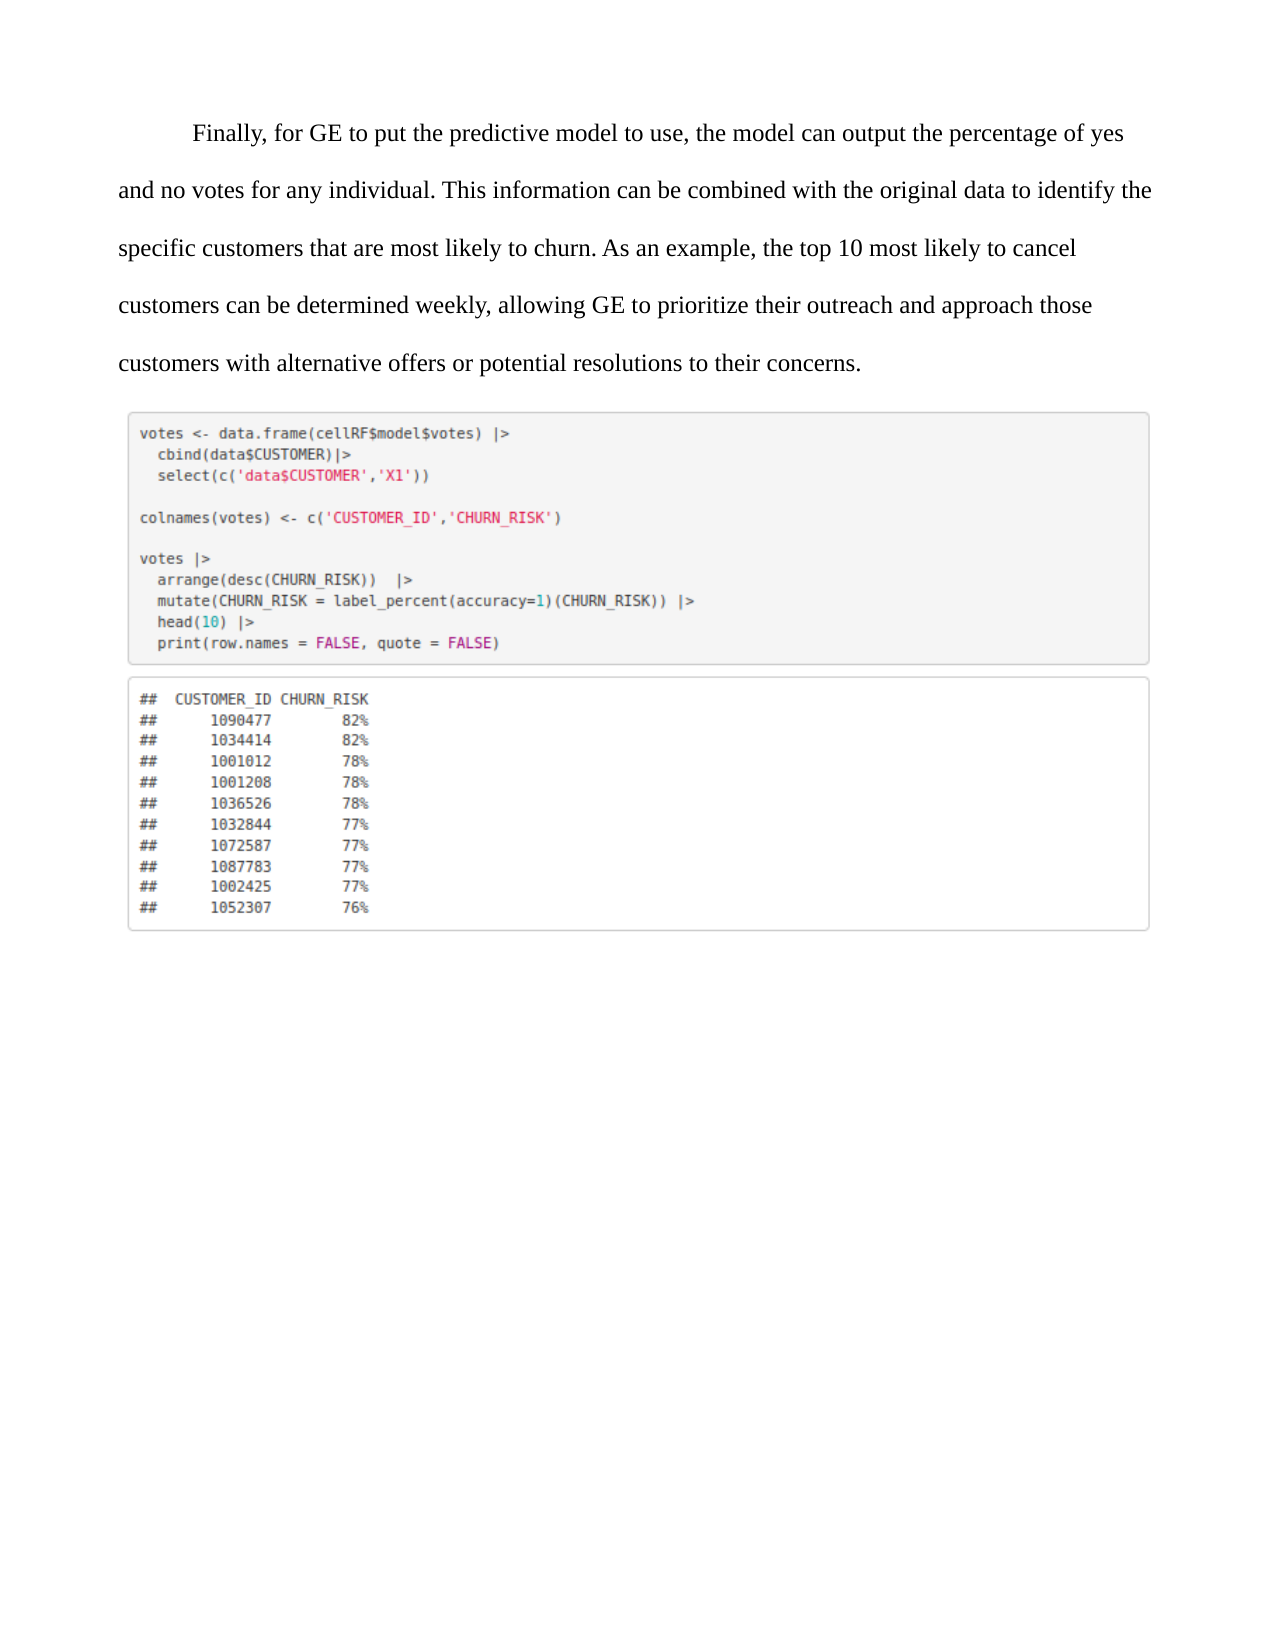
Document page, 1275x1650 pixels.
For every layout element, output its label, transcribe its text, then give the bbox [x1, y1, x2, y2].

picture [118, 405, 1157, 937]
text Finally, for GE to put the predictive model to use, the model can output the percentage of yes and no votes for any individual. This information can be combined with the original data to identify the specific customers that are most likely to churn. As an example, the top 10 most likely to cancel customers can be determined weekly, allowing GE to prioritize their outreach and approach those customers with alternative offers or potential resolutions to their concerns. [118, 118, 1157, 377]
